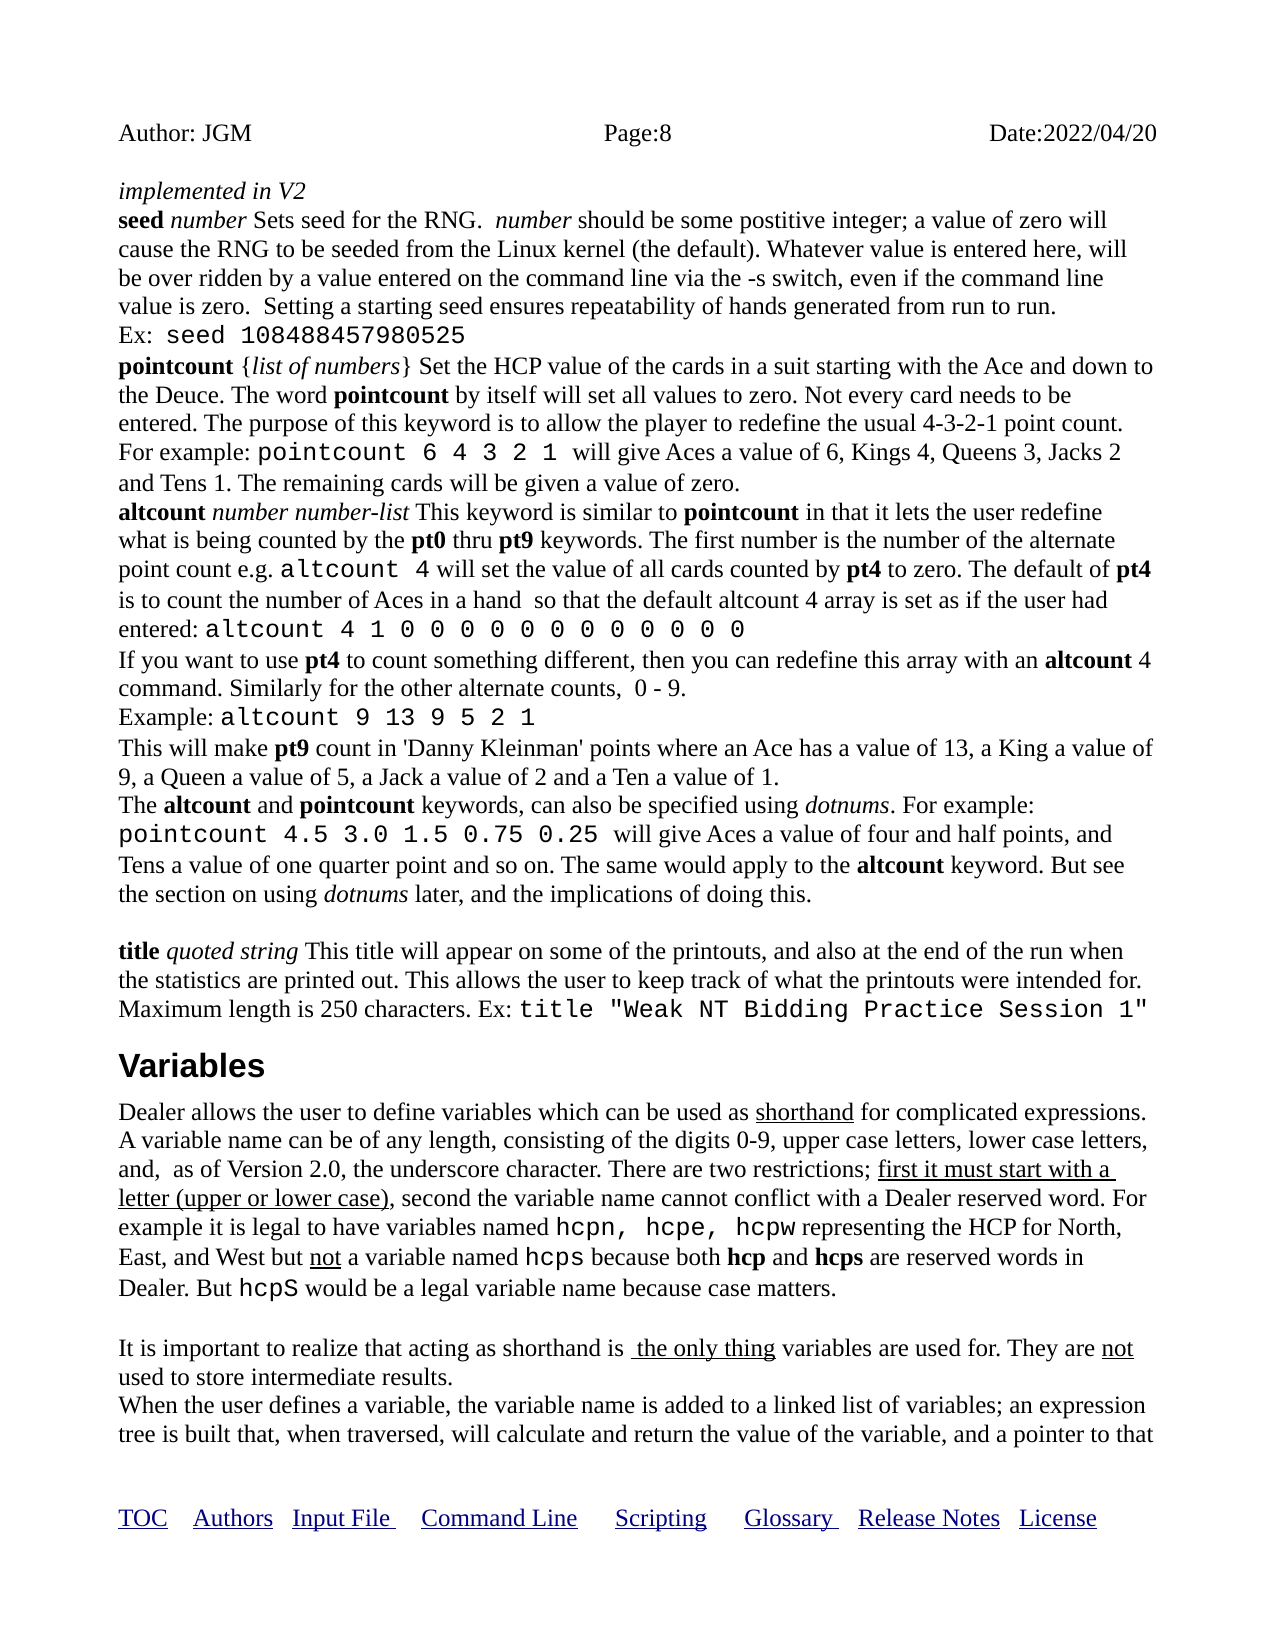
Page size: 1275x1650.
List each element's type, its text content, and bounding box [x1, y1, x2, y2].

text Ex: seed 108488457980525 [118, 320, 1157, 351]
text Dealer allows the user to define variables which can be used as shorthand for complicated expressions. A variable name can be of any length, consisting of the digits 0-9, upper case letters, lower case letters, and, as of Version 2.0, the underscore character. There are two restrictions; first it must start with a letter (upper or lower case), second the variable name cannot conflict with a Dealer reserved word. For example it is legal to have variables named hcpn, hcpe, hcpw representing the HCP for North, East, and West but not a variable named hcps because both hcp and hcps are reserved words in Dealer. But hcpS would be a legal variable name because case matters. [118, 1097, 1157, 1304]
text If you want to use pt4 to count something different, then you can redefine this array with an altcount 4 command. Similarly for the other alternate counts, 0 - 9. [118, 645, 1157, 702]
text seed number Sets seed for the RNG. number should be some postitive integer; a value of zero will cause the RNG to be seeded from the Linux kernel (the default). Whatever value is entered here, will be over ridden by a value entered on the command line via the -s switch, even if the command line value is zero. Setting a starting seed ensures repeatability of hands generated from run to run. [118, 205, 1157, 320]
text title quoted string This title will appear on some of the printouts, and also at the end of the run when the statistics are printed out. This allows the user to keep track of what the printouts were intended for. [118, 936, 1157, 994]
text implemented in V2 [118, 176, 1157, 205]
text This will make pt9 count in 'Danny Kleinman' points where an Ace has a value of 13, a King a value of 9, a Queen a value of 5, a Jack a value of 2 and a Ten a value of 1. [118, 733, 1157, 791]
text pointcount {list of numbers} Set the HCP value of the cards in a suit starting with the Ace and down to the Deuce. The word pointcount by itself will set all values to zero. Not every card needs to be entered. The purpose of this keyword is to allow the player to redefine the usual 4-3-2-1 point count. For example: pointcount 6 4 3 2 1 will give Aces a value of 6, Kings 4, Queens 3, Jacks 2 and Tens 1. The remaining cards will be given a value of zero. [118, 351, 1157, 497]
text It is important to realize that acting as shorthand is the only thing variables are used for. They are not used to store intermediate results. [118, 1333, 1157, 1390]
text Example: altcount 9 13 9 5 2 1 [118, 702, 1157, 733]
text The altcount and pointcount keywords, can also be specified using dotnums. For example: [118, 791, 1157, 819]
text When the user defines a variable, the variable name is added to a linked list of variables; an expression tree is built that, when traversed, will calculate and return the value of the variable, and a pointer to that [118, 1390, 1157, 1448]
subtitle Variables [118, 1046, 1157, 1084]
text Maximum length is 250 characters. Ex: title "Weak NT Bidding Practice Session 1" [118, 994, 1157, 1025]
text pointcount 4.5 3.0 1.5 0.75 0.25 will give Aces a value of four and half points, and Tens a value of one quarter point and so on. The same would apply to the altcount keyword. But see the section on using dotnums later, and the implications of doing this. [118, 819, 1157, 908]
text altcount number number-list This keyword is similar to pointcount in that it lets the user redefine what is being counted by the pt0 thru pt9 keywords. The first number is the number of the alternate point count e.g. altcount 4 will set the value of all cards counted by pt4 to zero. The default of pt4 is to count the number of Aces in a hand so that the default altcount 4 array is set as if the user had entered: altcount 4 1 0 0 0 0 0 0 0 0 0 0 0 0 [118, 497, 1157, 645]
